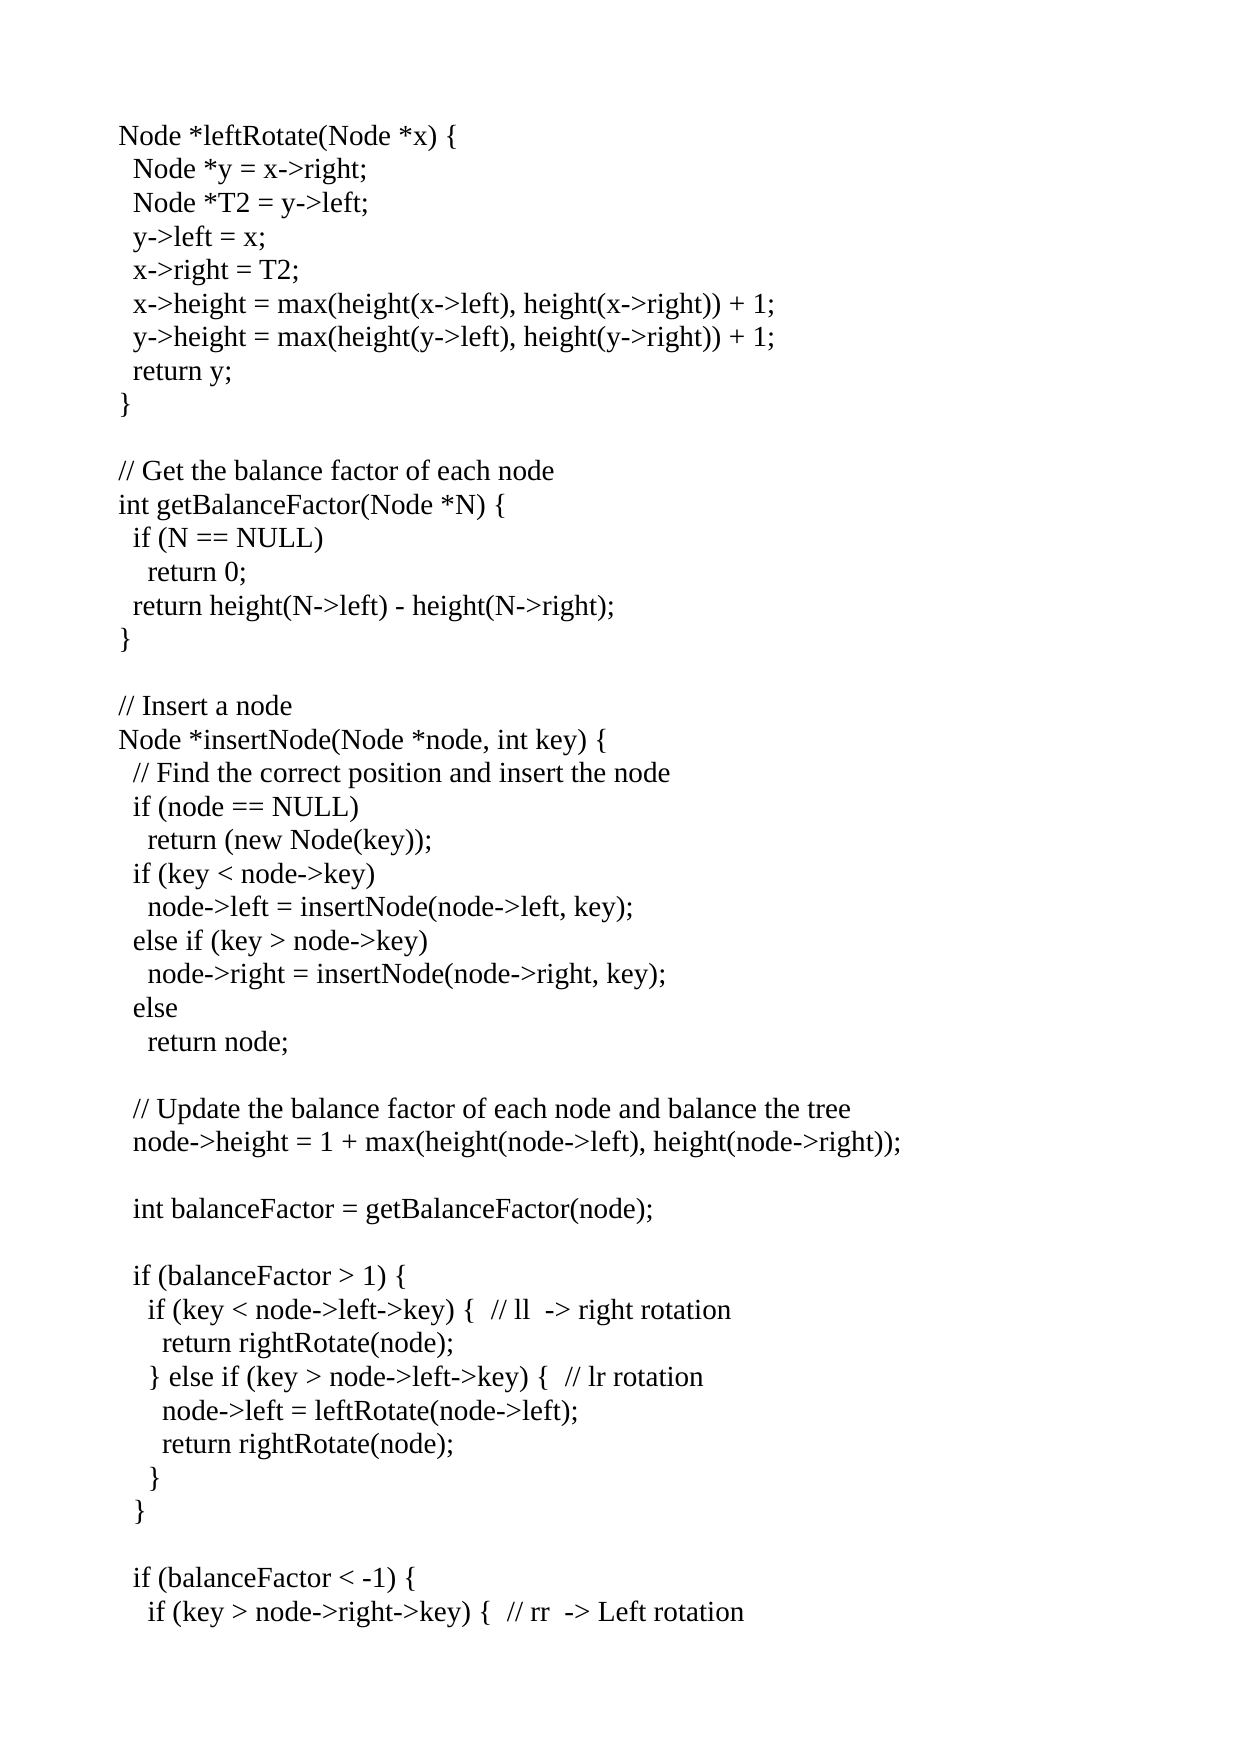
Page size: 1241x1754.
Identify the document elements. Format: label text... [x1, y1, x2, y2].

text else if (key > node->key) [118, 923, 1122, 957]
text // Get the balance factor of each node [118, 453, 1122, 487]
text Node *insertNode(Node *node, int key) { [118, 722, 1122, 755]
text node->left = leftRotate(node->left); [118, 1393, 1122, 1426]
text y->left = x; [118, 219, 1122, 252]
text return y; [118, 353, 1122, 386]
text } [118, 1460, 1122, 1493]
text y->height = max(height(y->left), height(y->right)) + 1; [118, 319, 1122, 353]
text Node *y = x->right; [118, 152, 1122, 185]
text // Update the balance factor of each node and balance the tree [118, 1091, 1122, 1124]
text return rightRotate(node); [118, 1426, 1122, 1460]
text return rightRotate(node); [118, 1326, 1122, 1359]
text else [118, 990, 1122, 1024]
text if (key < node->left->key) { // ll -> right rotation [118, 1292, 1122, 1326]
text if (node == NULL) [118, 789, 1122, 822]
text // Insert a node [118, 688, 1122, 722]
text return (new Node(key)); [118, 822, 1122, 856]
text int balanceFactor = getBalanceFactor(node); [118, 1191, 1122, 1225]
text return node; [118, 1024, 1122, 1057]
text // Find the correct position and insert the node [118, 755, 1122, 789]
text int getBalanceFactor(Node *N) { [118, 487, 1122, 521]
text if (balanceFactor > 1) { [118, 1258, 1122, 1292]
text Node *leftRotate(Node *x) { [118, 118, 1122, 152]
text if (N == NULL) [118, 521, 1122, 554]
text if (key > node->right->key) { // rr -> Left rotation [118, 1594, 1122, 1627]
text return 0; [118, 554, 1122, 588]
text node->height = 1 + max(height(node->left), height(node->right)); [118, 1124, 1122, 1158]
text if (key < node->key) [118, 856, 1122, 889]
text } [118, 1493, 1122, 1527]
text if (balanceFactor < -1) { [118, 1560, 1122, 1594]
text } else if (key > node->left->key) { // lr rotation [118, 1359, 1122, 1393]
text node->left = insertNode(node->left, key); [118, 889, 1122, 923]
text x->right = T2; [118, 252, 1122, 286]
text } [118, 386, 1122, 420]
text node->right = insertNode(node->right, key); [118, 957, 1122, 990]
text x->height = max(height(x->left), height(x->right)) + 1; [118, 286, 1122, 319]
text } [118, 621, 1122, 655]
text return height(N->left) - height(N->right); [118, 588, 1122, 621]
text Node *T2 = y->left; [118, 185, 1122, 219]
